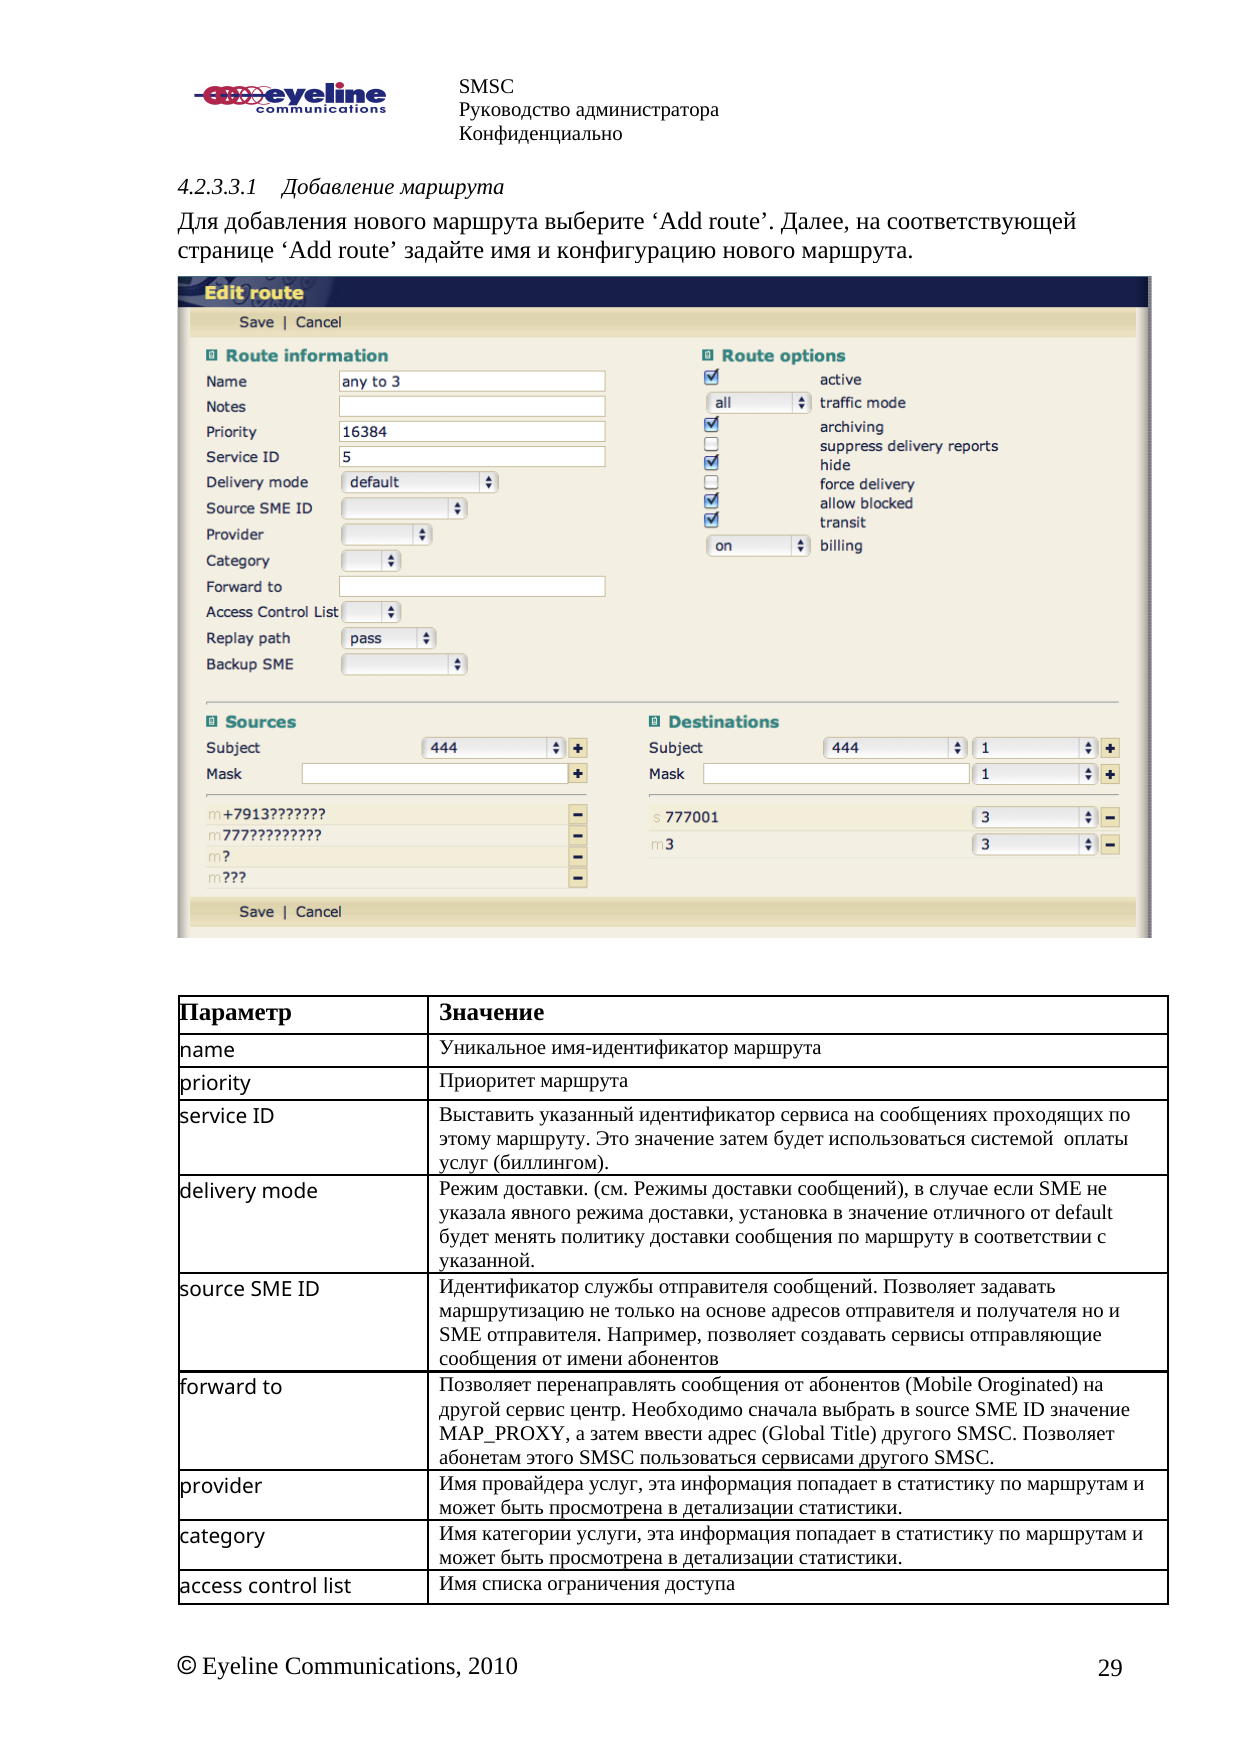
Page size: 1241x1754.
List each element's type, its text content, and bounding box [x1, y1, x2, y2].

table_cell Режим доставки. (см. Режимы доставки сообщений), в случае если SME не указала явного режима доставки, установка в значение отличного от default будет менять политику доставки сообщения по маршруту в соответствии с указанной. [429, 1176, 1167, 1272]
table_cell Имя категории услуги, эта информация попадает в статистику по маршрутам и может быть просмотрена в детализации статистики. [429, 1521, 1167, 1569]
table_cell category [180, 1521, 427, 1569]
table_cell Имя провайдера услуг, эта информация попадает в статистику по маршрутам и может быть просмотрена в детализации статистики. [429, 1471, 1167, 1519]
table_header Параметр [180, 997, 427, 1033]
table_cell Имя списка ограничения доступа [429, 1571, 1167, 1602]
table_cell delivery mode [180, 1176, 427, 1272]
table_cell source SME ID [180, 1274, 427, 1370]
table_cell access control list [180, 1571, 427, 1602]
table_cell forward to [180, 1373, 427, 1469]
subtitle Добавление маршрута [177, 173, 1152, 200]
table_cell Позволяет перенаправлять сообщения от абонентов (Mobile Oroginated) на другой сервис центр. Необходимо сначала выбрать в source SME ID значение MAP_PROXY, а затем ввести адрес (Global Title) другого SMSC. Позволяет абонетам этого SMSC пользоваться сервисами другого SMSC. [429, 1373, 1167, 1469]
table_cell priority [180, 1068, 427, 1099]
table_cell Приоритет маршрута [429, 1068, 1167, 1099]
table_cell name [180, 1035, 427, 1066]
table_cell Идентификатор службы отправителя сообщений. Позволяет задавать маршрутизацию не только на основе адресов отправителя и получателя но и SME отправителя. Например, позволяет создавать сервисы отправляющие сообщения от имени абонентов [429, 1274, 1167, 1370]
table_header Значение [429, 997, 1167, 1033]
table_cell provider [180, 1471, 427, 1519]
table_cell service ID [180, 1101, 427, 1174]
table_cell Уникальное имя-идентификатор маршрута [429, 1035, 1167, 1066]
picture [194, 82, 386, 113]
picture [177, 276, 1152, 938]
text Для добавления нового маршрута выберите ‘Add route’. Далее, на соответствующей странице ‘Add route’ задайте имя и конфигурацию нового маршрута. [177, 206, 1152, 263]
table_cell Выставить указанный идентификатор сервиса на сообщениях проходящих по этому маршруту. Это значение затем будет использоваться системой оплаты услуг (биллингом). [429, 1101, 1167, 1174]
